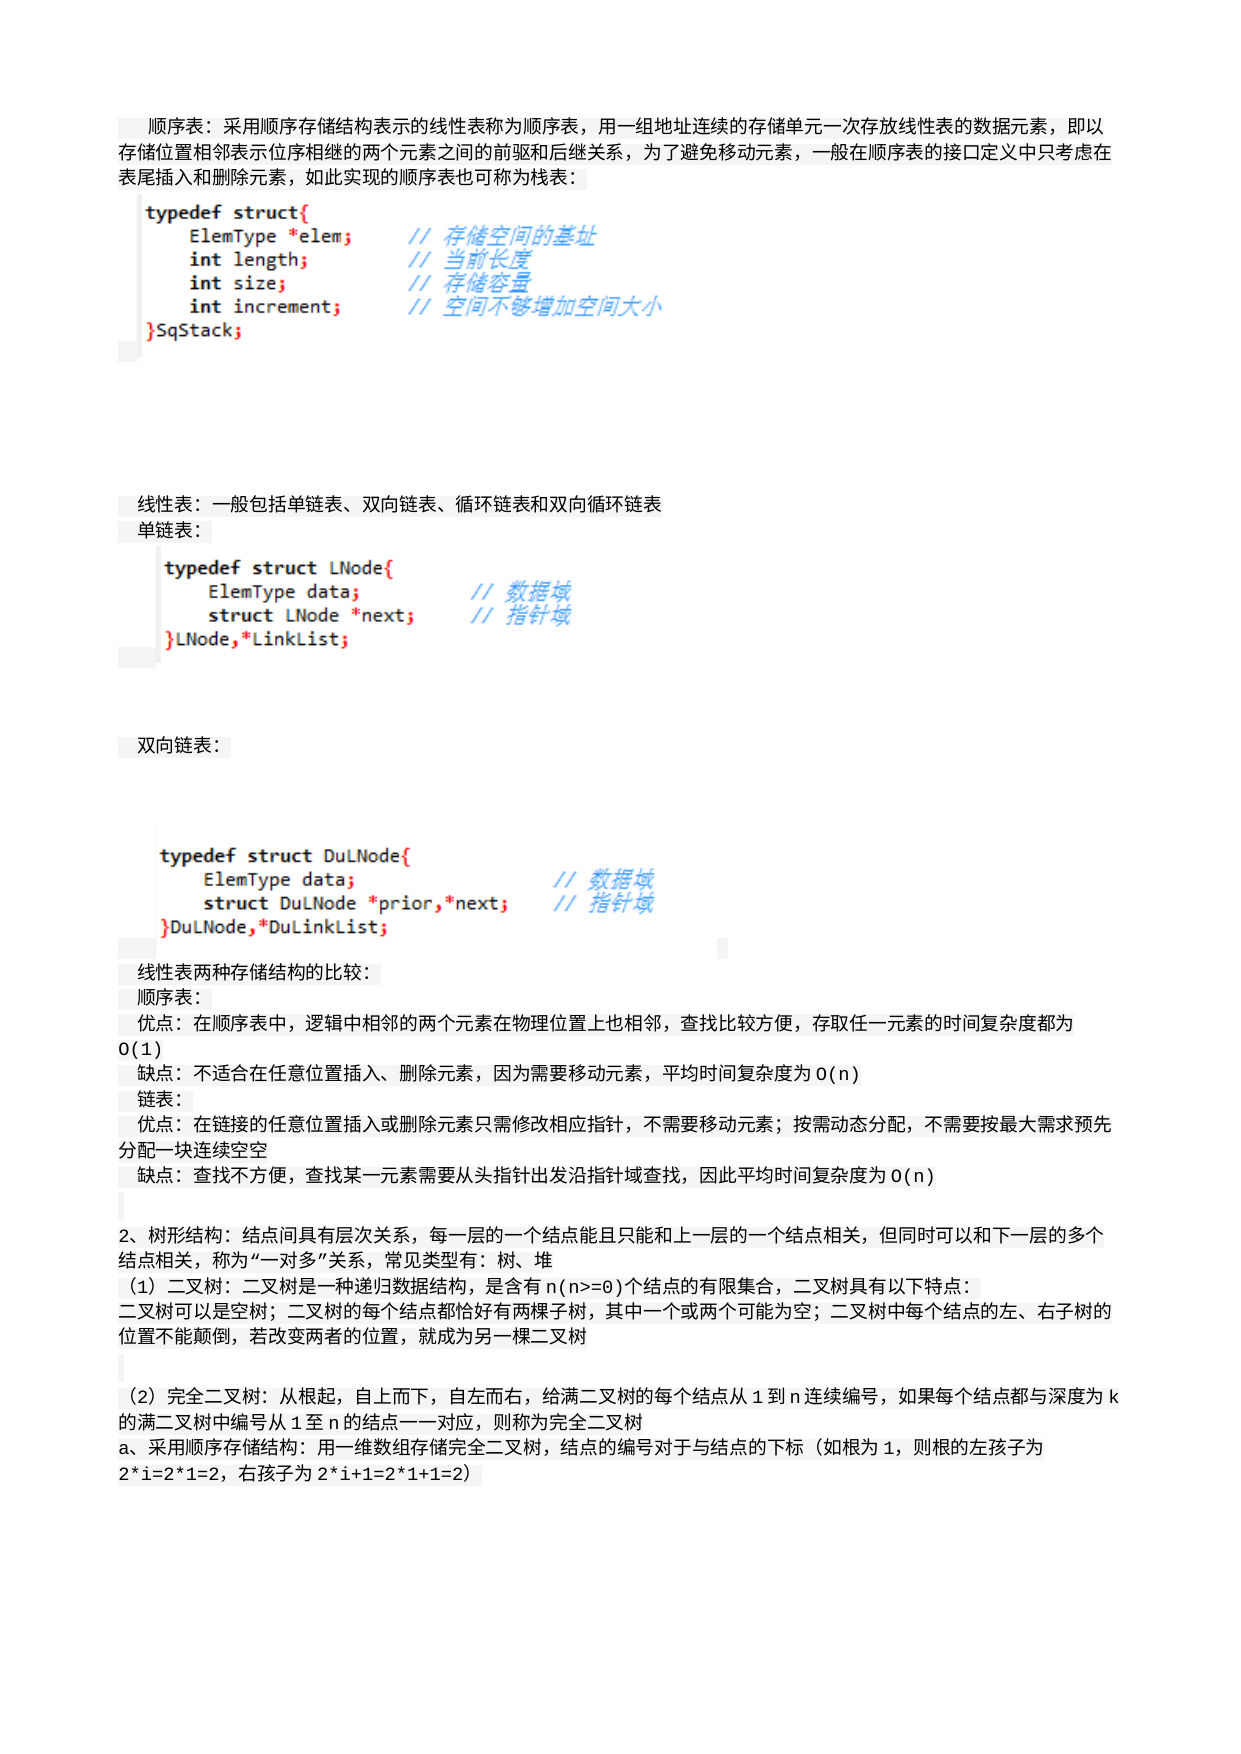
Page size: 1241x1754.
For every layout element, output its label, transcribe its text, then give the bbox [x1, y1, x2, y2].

text 优点：在链接的任意位置插入或删除元素只需修改相应指针，不需要移动元素；按需动态分配，不需要按最大需求预先分配一块连续空空 [118, 1116, 1122, 1163]
text a、采用顺序存储结构：用一维数组存储完全二叉树，结点的编号对于与结点的下标（如根为1，则根的左孩子为2*i=2*1=2，右孩子为2*i+1=2*1+1=2） [118, 1439, 1122, 1486]
text 线性表：一般包括单链表、双向链表、循环链表和双向循环链表 [118, 496, 1122, 517]
picture [155, 827, 717, 954]
text 单链表： [118, 521, 1122, 543]
text 顺序表：采用顺序存储结构表示的线性表称为顺序表，用一组地址连续的存储单元一次存放线性表的数据元素，即以存储位置相邻表示位序相继的两个元素之间的前驱和后继关系，为了避免移动元素，一般在顺序表的接口定义中只考虑在表尾插入和删除元素，如此实现的顺序表也可称为栈表： [118, 118, 1122, 190]
text 线性表两种存储结构的比较： [118, 963, 1122, 985]
picture [136, 194, 679, 357]
text 优点：在顺序表中，逻辑中相邻的两个元素在物理位置上也相邻，查找比较方便，存取任一元素的时间复杂度都为O(1) [118, 1014, 1122, 1061]
picture [155, 546, 617, 663]
text 顺序表： [118, 989, 1122, 1010]
text 双向链表： [118, 737, 1122, 758]
text 缺点：查找不方便，查找某一元素需要从头指针出发沿指针域查找，因此平均时间复杂度为O(n) [118, 1167, 1122, 1188]
text （2）完全二叉树：从根起，自上而下，自左而右，给满二叉树的每个结点从1到n连续编号，如果每个结点都与深度为k的满二叉树中编号从1至n的结点一一对应，则称为完全二叉树 [118, 1388, 1122, 1435]
text 二叉树可以是空树；二叉树的每个结点都恰好有两棵子树，其中一个或两个可能为空；二叉树中每个结点的左、右子树的位置不能颠倒，若改变两者的位置，就成为另一棵二叉树 [118, 1303, 1122, 1349]
text 2、树形结构：结点间具有层次关系，每一层的一个结点能且只能和上一层的一个结点相关，但同时可以和下一层的多个结点相关，称为“一对多”关系，常见类型有：树、堆 [118, 1227, 1122, 1273]
text 链表： [118, 1091, 1122, 1112]
text （1）二叉树：二叉树是一种递归数据结构，是含有n(n>=0)个结点的有限集合，二叉树具有以下特点： [118, 1277, 1122, 1299]
text 缺点：不适合在任意位置插入、删除元素，因为需要移动元素，平均时间复杂度为O(n) [118, 1065, 1122, 1086]
